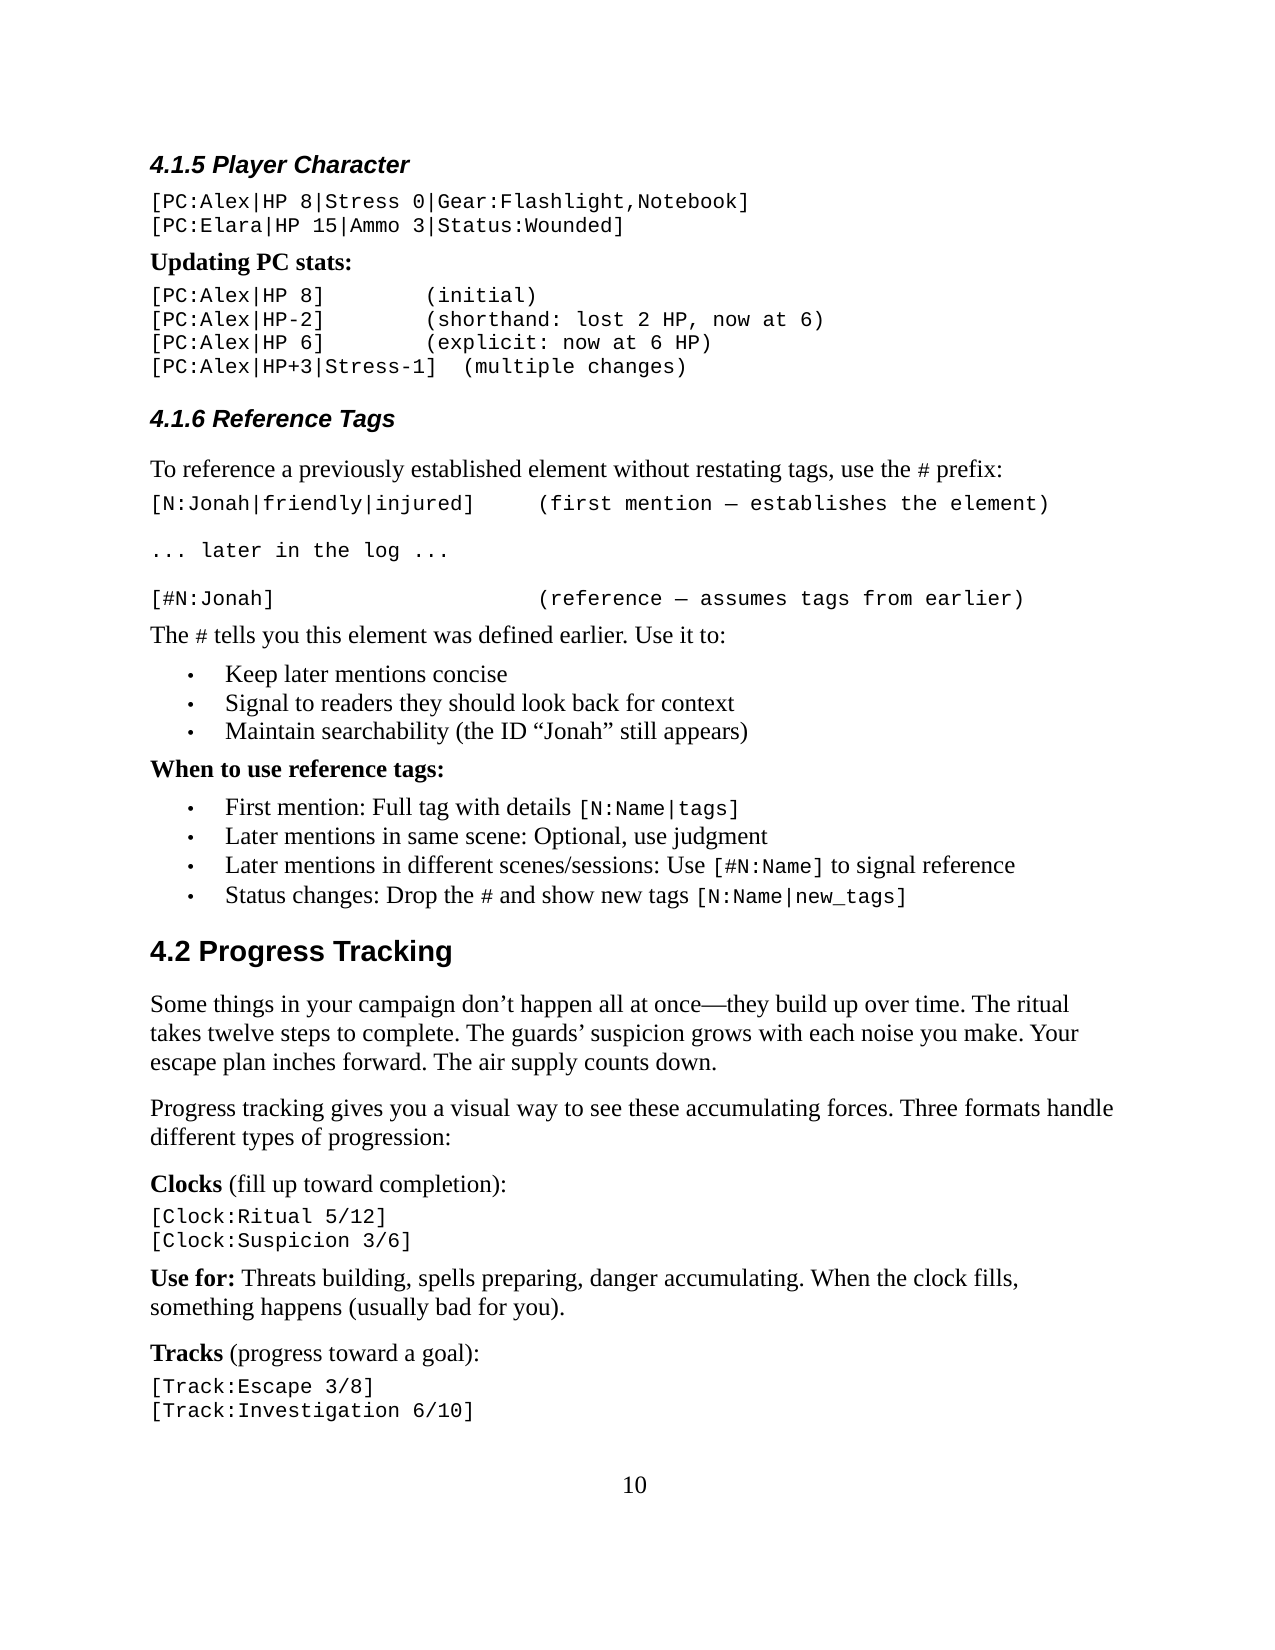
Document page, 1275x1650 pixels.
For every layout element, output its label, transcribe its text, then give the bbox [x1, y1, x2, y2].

list Status changes: Drop the # and show new tags [N:Name|new_tags] [187, 880, 1125, 909]
text [N:Jonah|friendly|injured] (first mention — establishes the element) [150, 493, 1125, 517]
text [Track:Escape 3/8] [150, 1376, 1125, 1399]
text Some things in your campaign don’t happen all at once—they build up over time. The ritual takes twelve steps to complete. The guards’ suspicion grows with each noise you make. Your escape plan inches forward. The air supply counts down. [150, 989, 1125, 1076]
list Keep later mentions concise [187, 659, 1125, 688]
text When to use reference tags: [150, 754, 1125, 783]
text [PC:Elara|HP 15|Ammo 3|Status:Wounded] [150, 215, 1125, 238]
text To reference a previously established element without restating tags, use the # prefix: [150, 454, 1125, 484]
text [PC:Alex|HP 6] (explicit: now at 6 HP) [150, 332, 1125, 356]
text ... later in the log ... [150, 540, 1125, 564]
text Tracks (progress toward a goal): [150, 1338, 1125, 1367]
subtitle 4.2 Progress Tracking [150, 934, 1125, 968]
subtitle 4.1.5 Player Character [150, 150, 1125, 178]
text Updating PC stats: [150, 247, 1125, 276]
text Use for: Threats building, spells preparing, danger accumulating. When the clock fills, something happens (usually bad for you). [150, 1263, 1125, 1320]
list First mention: Full tag with details [N:Name|tags] [187, 792, 1125, 821]
text Clocks (fill up toward completion): [150, 1169, 1125, 1198]
text [PC:Alex|HP 8|Stress 0|Gear:Flashlight,Notebook] [150, 191, 1125, 215]
text [#N:Jonah] (reference — assumes tags from earlier) [150, 588, 1125, 611]
text [PC:Alex|HP+3|Stress-1] (multiple changes) [150, 356, 1125, 379]
text [Clock:Ritual 5/12] [150, 1207, 1125, 1230]
text Progress tracking gives you a visual way to see these accumulating forces. Three formats handle different types of progression: [150, 1093, 1125, 1151]
text The # tells you this element was defined earlier. Use it to: [150, 620, 1125, 650]
subtitle 4.1.6 Reference Tags [150, 404, 1125, 433]
list Later mentions in different scenes/sessions: Use [#N:Name] to signal reference [187, 850, 1125, 880]
list Later mentions in same scene: Optional, use judgment [187, 821, 1125, 850]
list Signal to readers they should look back for context [187, 688, 1125, 716]
list Maintain searchability (the ID “Jonah” still appears) [187, 716, 1125, 745]
text [PC:Alex|HP 8] (initial) [150, 285, 1125, 309]
text [PC:Alex|HP-2] (shorthand: lost 2 HP, now at 6) [150, 309, 1125, 332]
text [Track:Investigation 6/10] [150, 1399, 1125, 1423]
text [Clock:Suspicion 3/6] [150, 1230, 1125, 1254]
